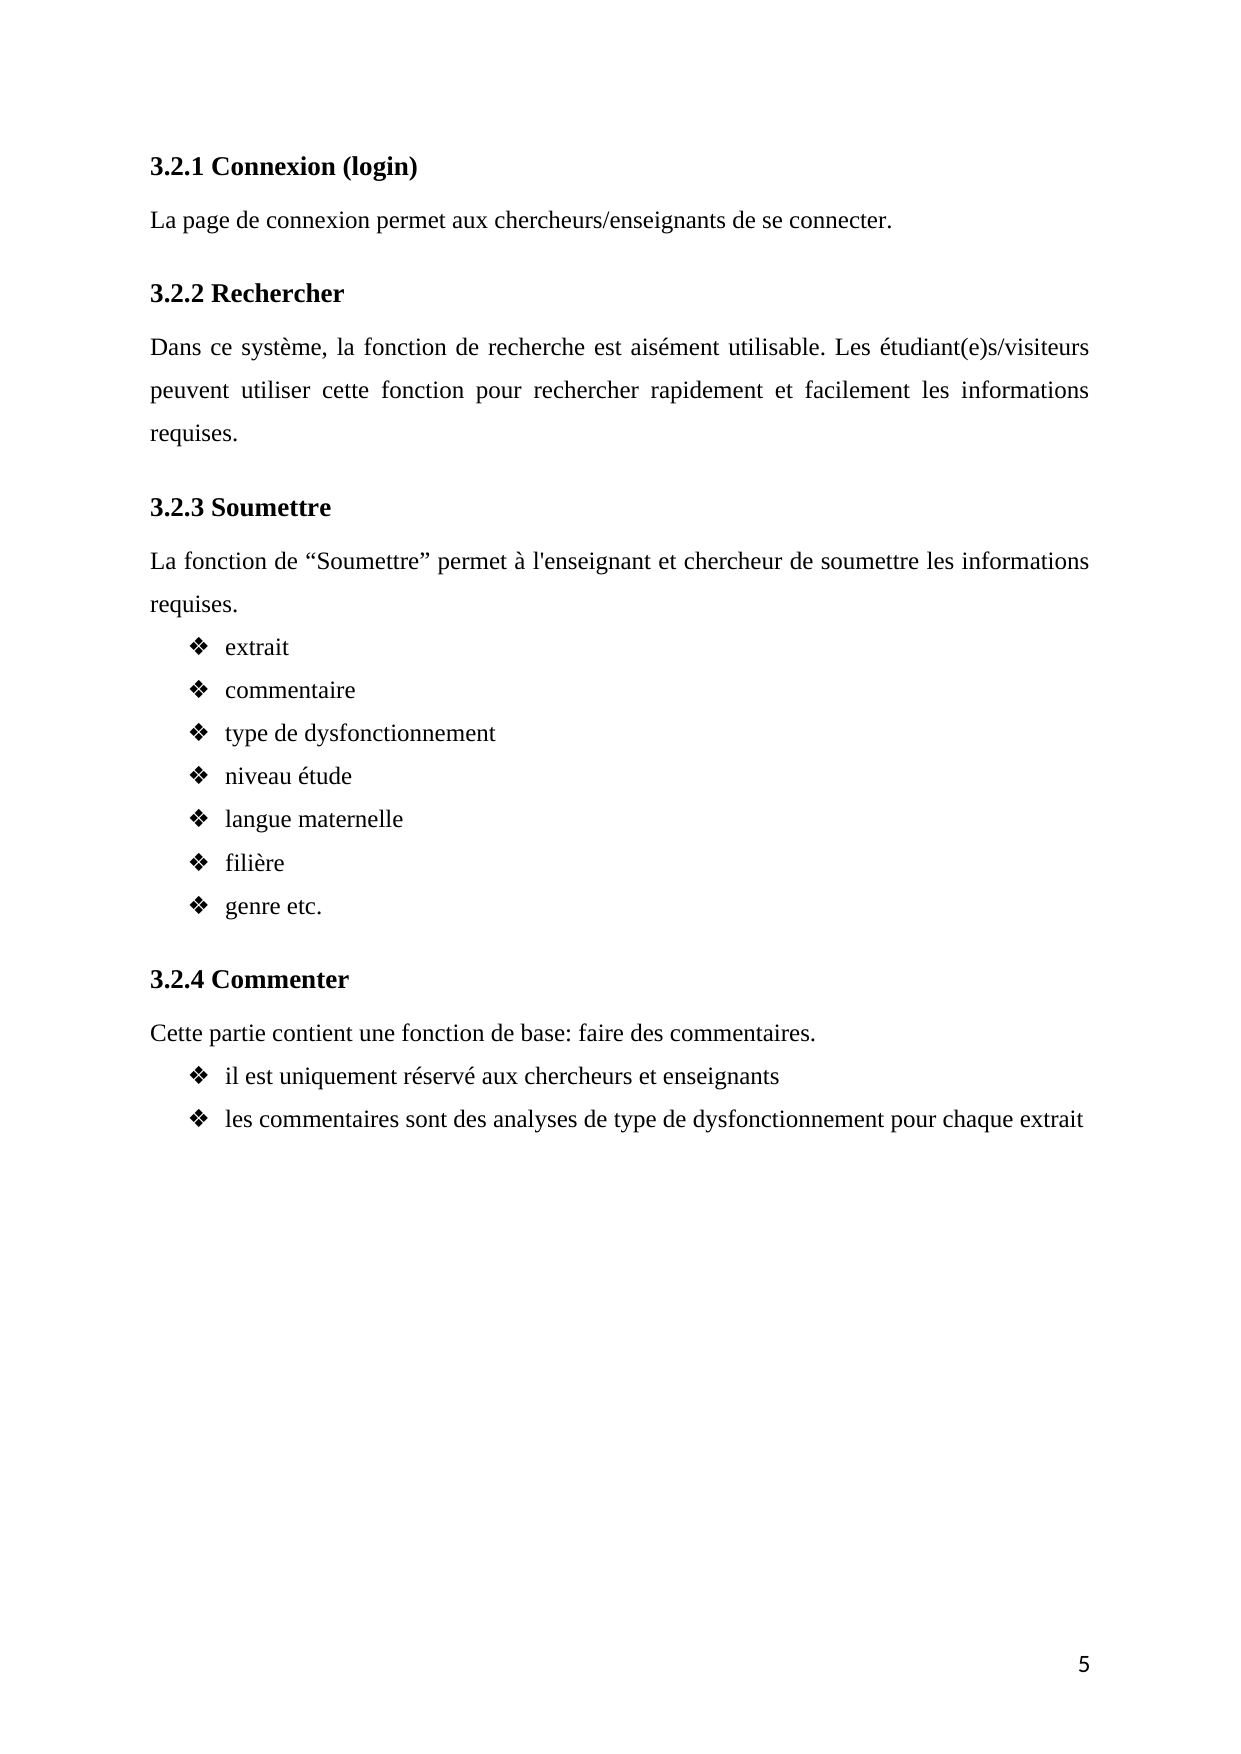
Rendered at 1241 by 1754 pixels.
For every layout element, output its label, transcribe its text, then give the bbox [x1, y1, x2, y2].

text Dans ce système, la fonction de recherche est aisément utilisable. Les étudiant(e)s/visiteurs peuvent utiliser cette fonction pour rechercher rapidement et facilement les informations requises. [150, 332, 1090, 447]
list genre etc. [187, 891, 1090, 919]
subtitle 3.2.1 Connexion (login) [150, 150, 1090, 181]
subtitle 3.2.2 Rechercher [150, 277, 1090, 308]
list filière [187, 848, 1090, 876]
list commentaire [187, 675, 1090, 704]
list les commentaires sont des analyses de type de dysfonctionnement pour chaque extrait [187, 1104, 1090, 1133]
list extrait [187, 632, 1090, 661]
text La fonction de “Soumettre” permet à l'enseignant et chercheur de soumettre les informations requises. [150, 546, 1090, 618]
text Cette partie contient une fonction de base: faire des commentaires. [150, 1018, 1090, 1047]
list langue maternelle [187, 804, 1090, 833]
list type de dysfonctionnement [187, 718, 1090, 747]
subtitle 3.2.4 Commenter [150, 963, 1090, 994]
list il est uniquement réservé aux chercheurs et enseignants [187, 1061, 1090, 1090]
list niveau étude [187, 761, 1090, 790]
text La page de connexion permet aux chercheurs/enseignants de se connecter. [150, 205, 1090, 234]
subtitle 3.2.3 Soumettre [150, 491, 1090, 522]
